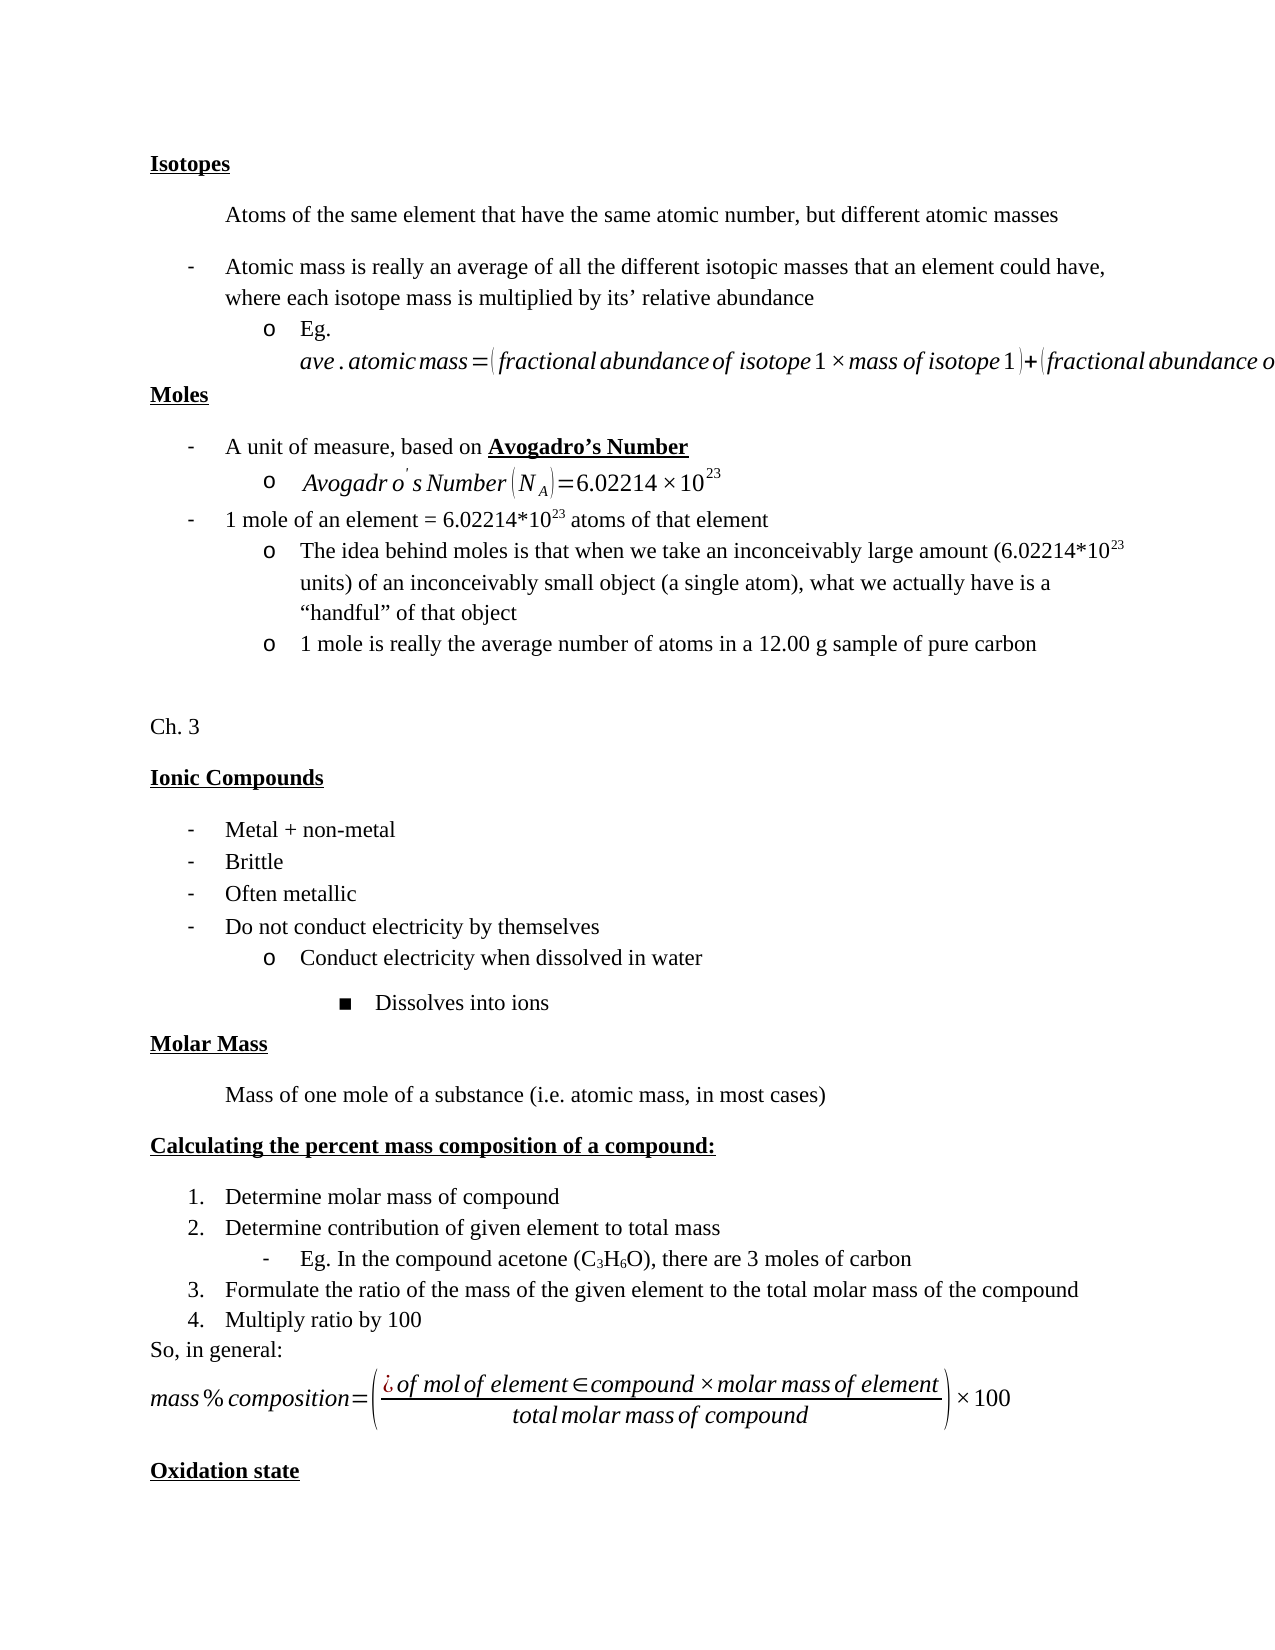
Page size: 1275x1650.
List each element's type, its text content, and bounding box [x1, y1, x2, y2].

list Eg. [262, 314, 1125, 377]
text Ionic Compounds [150, 764, 1125, 791]
list 1 mole is really the average number of atoms in a 12.00 g sample of pure carbon [262, 630, 1125, 658]
text Isotopes [150, 150, 1125, 176]
list A unit of measure, based on Avogadro’s Number [187, 432, 1125, 460]
list Multiply ratio by 100 [187, 1306, 1125, 1333]
text Mass of one mole of a substance (i.e. atomic mass, in most cases) [150, 1081, 1125, 1108]
text Molar Mass [150, 1030, 1125, 1057]
list Determine contribution of given element to total mass [187, 1214, 1125, 1240]
list Determine molar mass of compound [187, 1183, 1125, 1210]
text So, in general: [150, 1336, 1125, 1432]
text Ch. 3 [150, 713, 1125, 739]
list Conduct electricity when dissolved in water [262, 944, 1125, 972]
list Metal + non-metal [187, 815, 1125, 843]
list 1 mole of an element = 6.02214*1023 atoms of that element [187, 505, 1125, 533]
text Oxidation state [150, 1457, 1125, 1483]
text Calculating the percent mass composition of a compound: [150, 1132, 1125, 1159]
list Formulate the ratio of the mass of the given element to the total molar mass of the compound [187, 1276, 1125, 1302]
list Dissolves into ions [337, 976, 1125, 1023]
list Eg. In the compound acetone (C3H6O), there are 3 moles of carbon [262, 1244, 1125, 1272]
list Often metallic [187, 879, 1125, 908]
list The idea behind moles is that when we take an inconceivably large amount (6.02214*1023 units) of an inconceivably small object (a single atom), what we actually have is a “handful” of that object [262, 537, 1125, 626]
text Moles [150, 381, 1125, 408]
list Brittle [187, 847, 1125, 875]
list Do not conduct electricity by themselves [187, 912, 1125, 940]
text Atoms of the same element that have the same atomic number, but different atomic masses [150, 201, 1125, 227]
list Atomic mass is really an average of all the different isotopic masses that an element could have, where each isotope mass is multiplied by its’ relative abundance [187, 252, 1125, 310]
